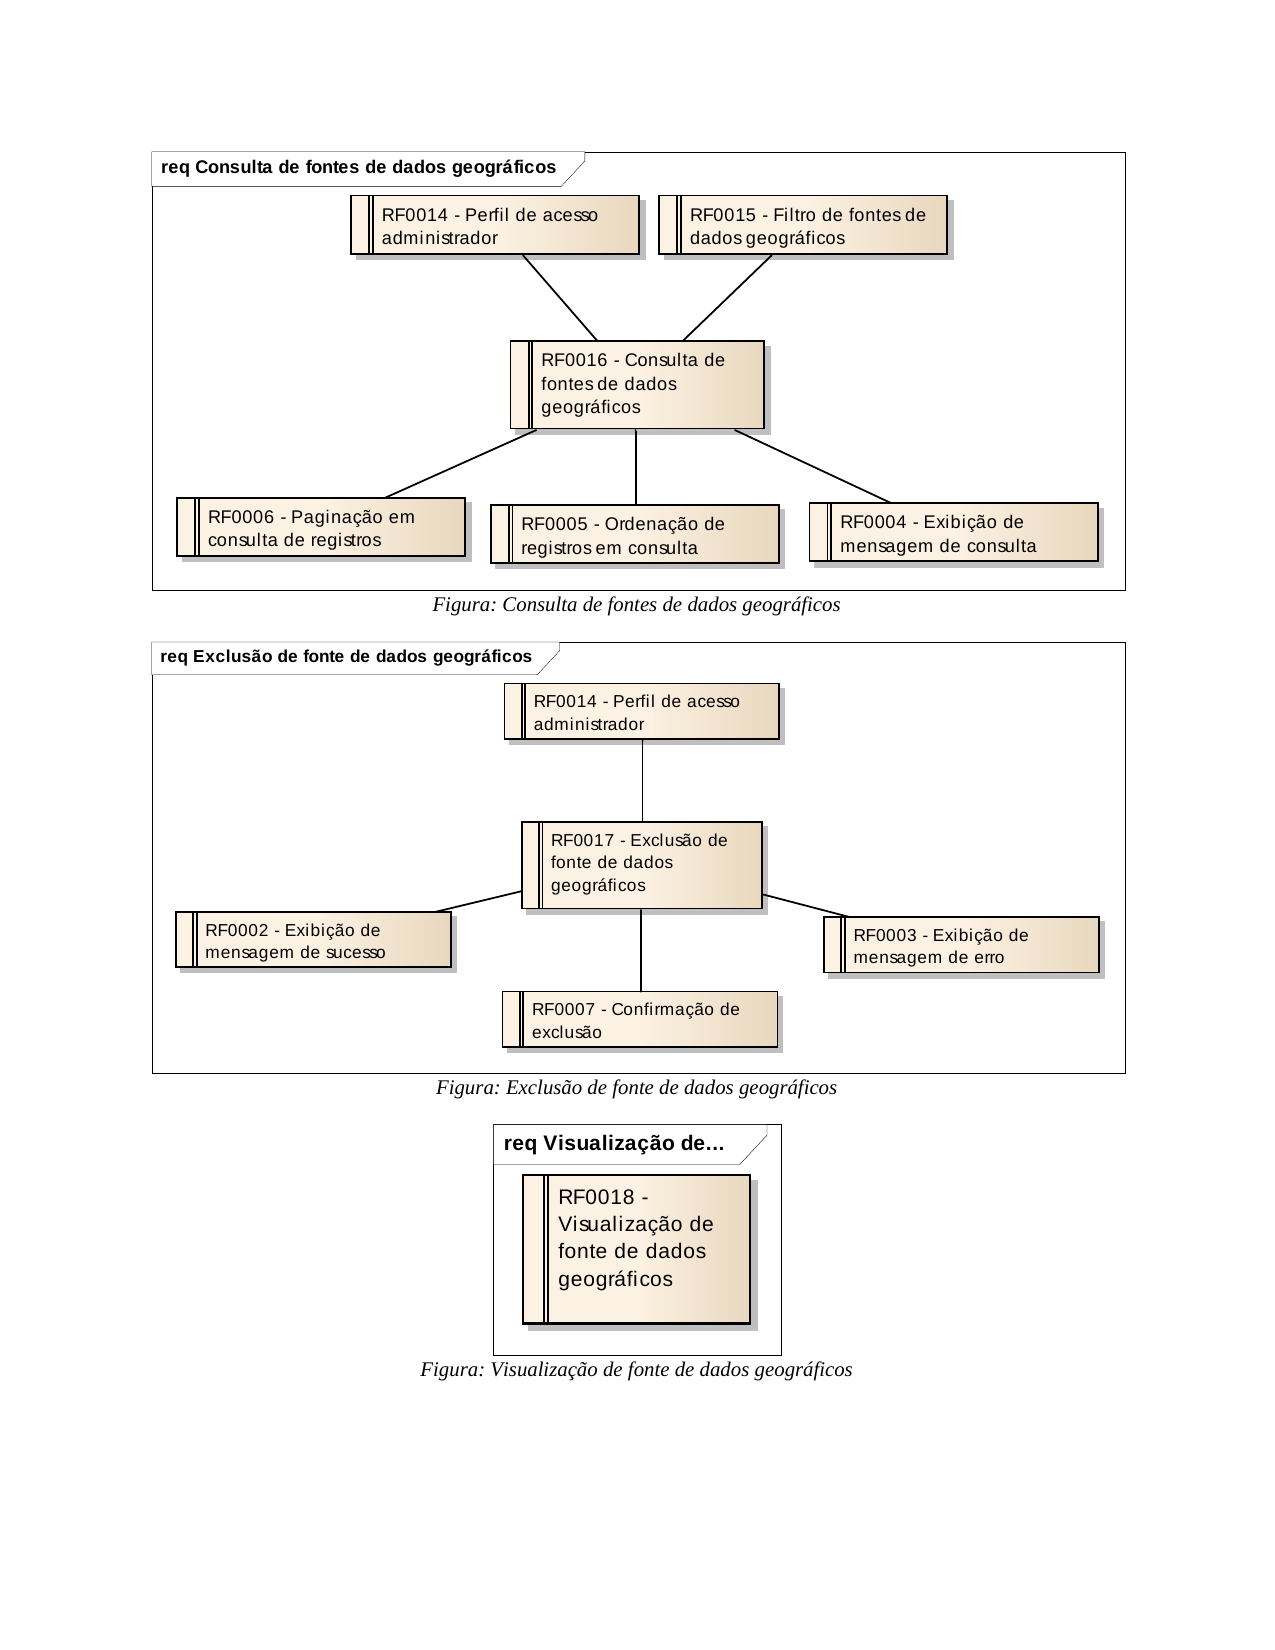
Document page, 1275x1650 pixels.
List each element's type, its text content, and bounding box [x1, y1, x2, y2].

text Figura: Visualização de fonte de dados geográficos [150, 1357, 1125, 1381]
text Figura: Consulta de fontes de dados geográficos [150, 592, 1125, 616]
text Figura: Exclusão de fonte de dados geográficos [150, 1074, 1125, 1099]
